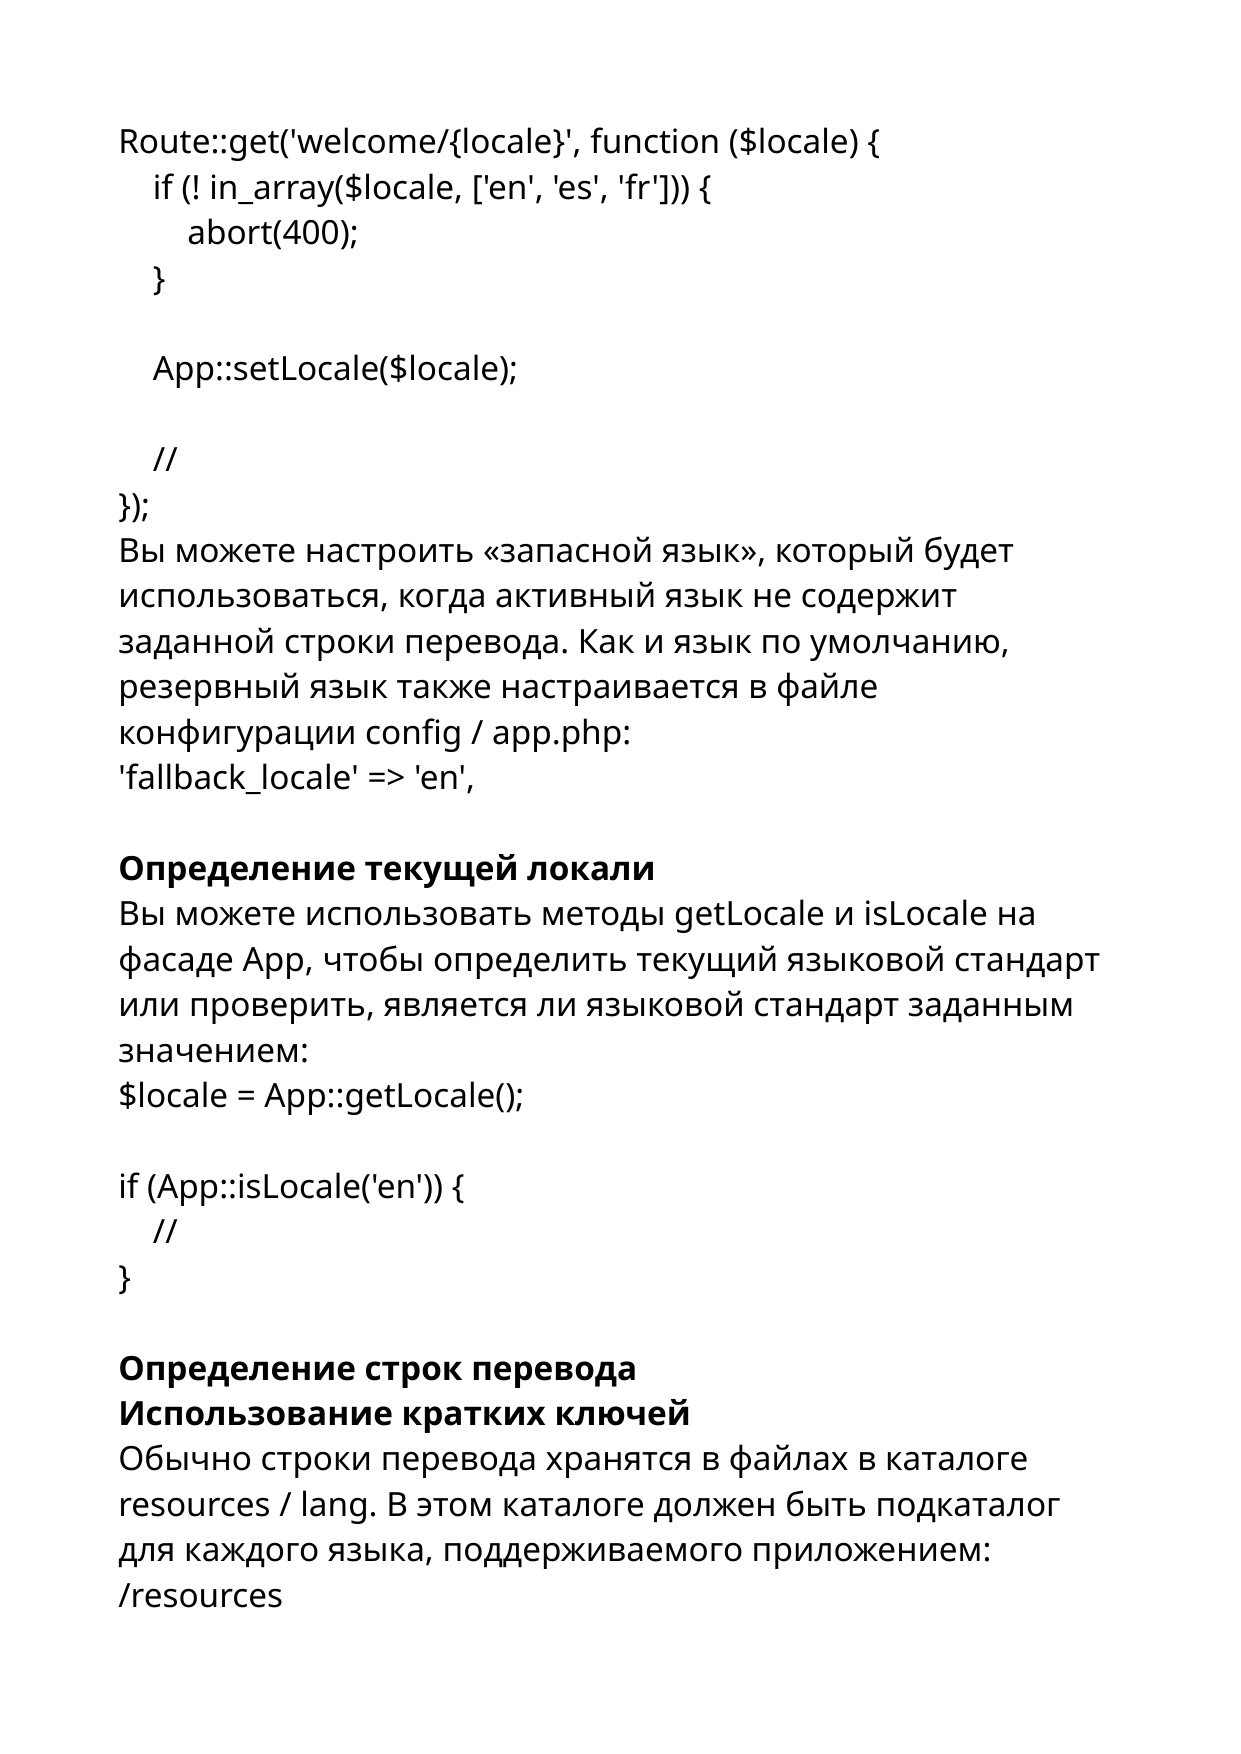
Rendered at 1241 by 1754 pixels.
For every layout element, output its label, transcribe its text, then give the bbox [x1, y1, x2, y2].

subtitle Определение строк перевода [118, 1344, 1122, 1390]
text /resources [118, 1571, 1122, 1617]
text }); [118, 481, 1122, 527]
text Вы можете использовать методы getLocale и isLocale на фасаде App, чтобы определить текущий языковой стандарт или проверить, является ли языковой стандарт заданным значением: [118, 890, 1122, 1072]
text if (App::isLocale('en')) { [118, 1163, 1122, 1208]
text } [118, 254, 1122, 300]
text App::setLocale($locale); [118, 345, 1122, 391]
text // [118, 436, 1122, 481]
text 'fallback_locale' => 'en', [118, 754, 1122, 799]
text Обычно строки перевода хранятся в файлах в каталоге resources / lang. В этом каталоге должен быть подкаталог для каждого языка, поддерживаемого приложением: [118, 1435, 1122, 1571]
text if (! in_array($locale, ['en', 'es', 'fr'])) { [118, 163, 1122, 209]
text abort(400); [118, 209, 1122, 254]
subtitle Определение текущей локали [118, 845, 1122, 890]
text // [118, 1208, 1122, 1253]
text Вы можете настроить «запасной язык», который будет использоваться, когда активный язык не содержит заданной строки перевода. Как и язык по умолчанию, резервный язык также настраивается в файле конфигурации config / app.php: [118, 527, 1122, 754]
text $locale = App::getLocale(); [118, 1072, 1122, 1117]
text } [118, 1253, 1122, 1299]
text Route::get('welcome/{locale}', function ($locale) { [118, 118, 1122, 163]
subtitle Использование кратких ключей [118, 1390, 1122, 1435]
